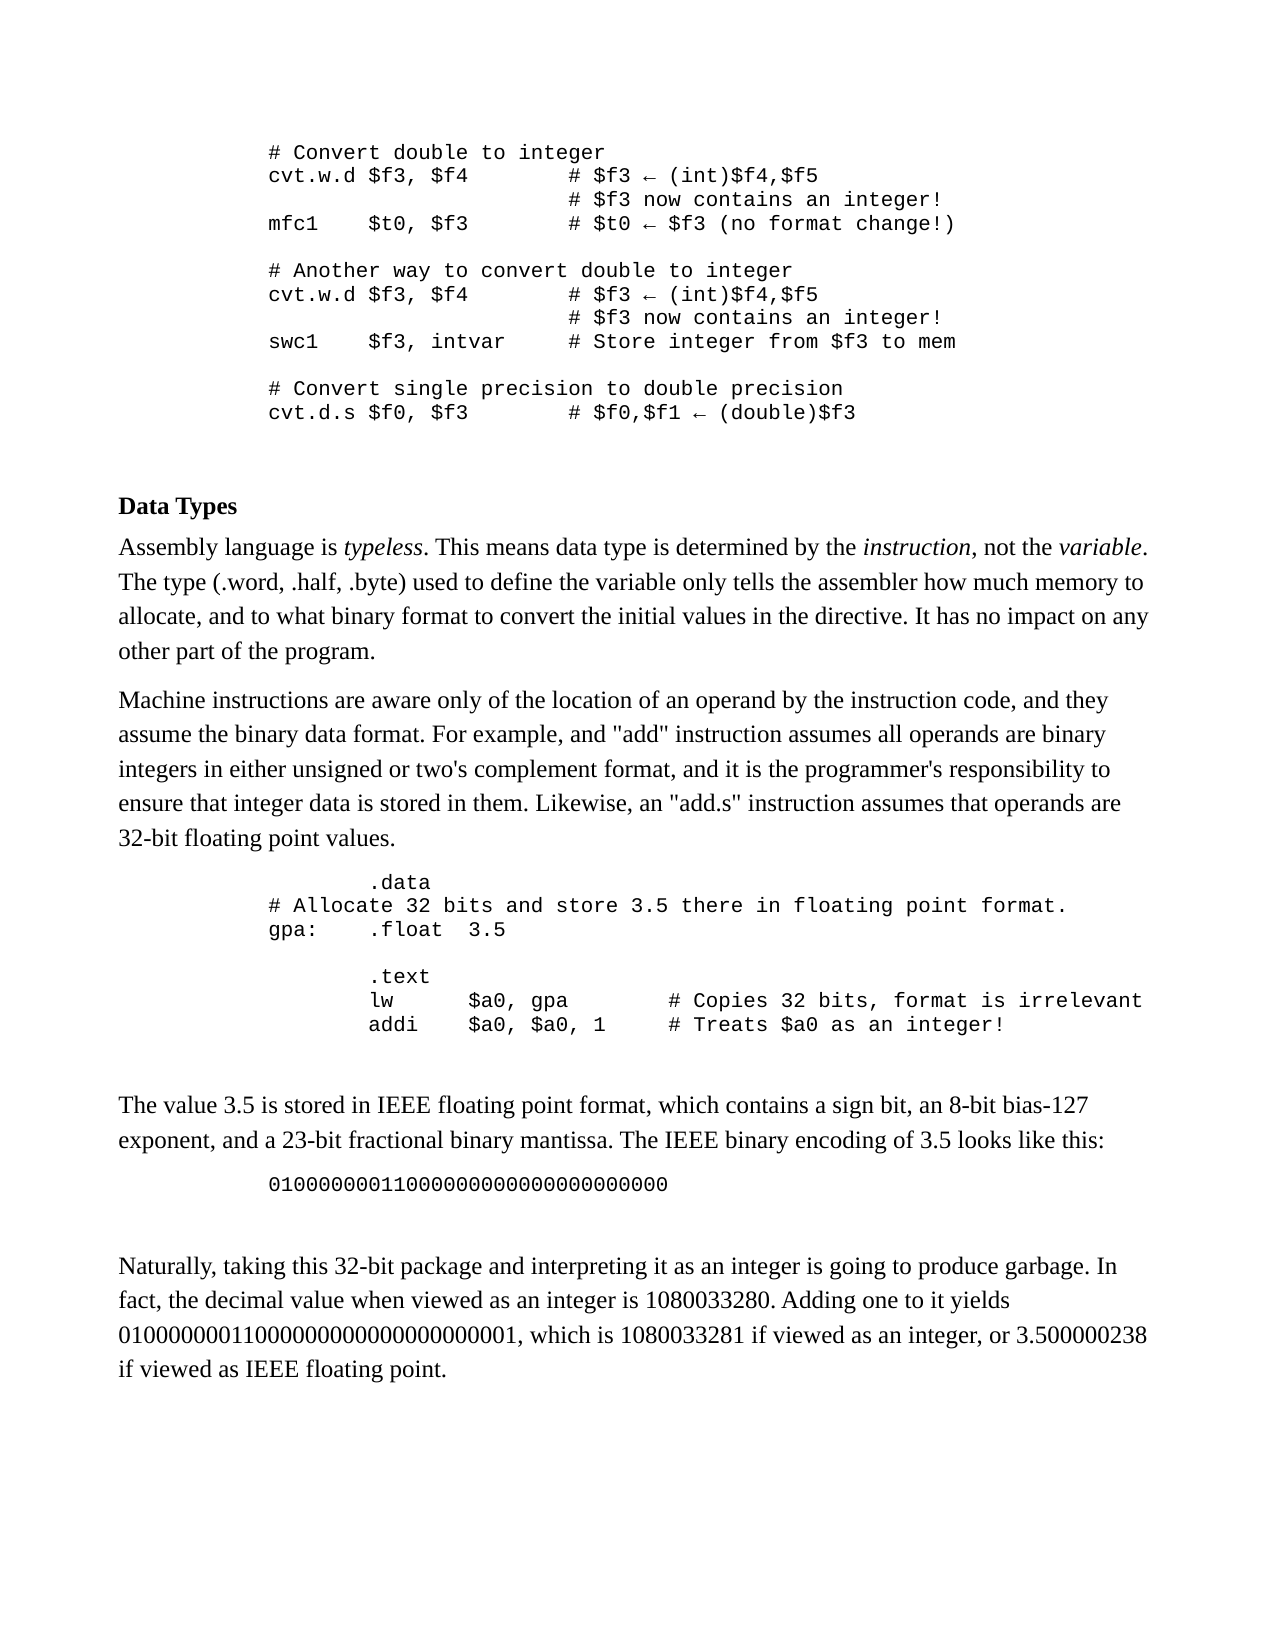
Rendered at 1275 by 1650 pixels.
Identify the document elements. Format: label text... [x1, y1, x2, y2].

text Assembly language is typeless. This means data type is determined by the instruction, not the variable. The type (.word, .half, .byte) used to define the variable only tells the assembler how much memory to allocate, and to what binary format to convert the initial values in the directive. It has no impact on any other part of the program. [118, 532, 1157, 664]
text The value 3.5 is stored in IEEE floating point format, which contains a sign bit, an 8-bit bias-127 exponent, and a 23-bit fractional binary mantissa. The IEEE binary encoding of 3.5 looks like this: [118, 1091, 1157, 1154]
text Naturally, taking this 32-bit package and interpreting it as an integer is going to produce garbage. In fact, the decimal value when viewed as an integer is 1080033280. Adding one to it yields 01000000011000000000000000000001, which is 1080033281 if viewed as an integer, or 3.500000238 if viewed as IEEE floating point. [118, 1251, 1157, 1383]
text # Convert single precision to double precision [118, 378, 1157, 402]
text # Allocate 32 bits and store 3.5 there in floating point format. [118, 896, 1157, 919]
text # Another way to convert double to integer [118, 260, 1157, 284]
text cvt.w.d $f3, $f4 # $f3 ← (int)$f4,$f5 [118, 165, 1157, 189]
text # Convert double to integer [118, 142, 1157, 165]
text gpa: .float 3.5 [118, 919, 1157, 943]
text mfc1 $t0, $f3 # $t0 ← $f3 (no format change!) [118, 213, 1157, 236]
text cvt.d.s $f0, $f3 # $f0,$f1 ← (double)$f3 [118, 402, 1157, 426]
text cvt.w.d $f3, $f4 # $f3 ← (int)$f4,$f5 [118, 284, 1157, 307]
text swc1 $f3, intvar # Store integer from $f3 to mem [118, 331, 1157, 354]
text .data [118, 872, 1157, 896]
text .text [118, 966, 1157, 990]
text addi $a0, $a0, 1 # Treats $a0 as an integer! [118, 1014, 1157, 1037]
text # $f3 now contains an integer! [118, 307, 1157, 331]
text lw $a0, gpa # Copies 32 bits, format is irrelevant [118, 990, 1157, 1014]
text # $f3 now contains an integer! [118, 189, 1157, 213]
text 01000000011000000000000000000000 [118, 1174, 1157, 1198]
text Machine instructions are aware only of the location of an operand by the instruction code, and they assume the binary data format. For example, and "add" instruction assumes all operands are binary integers in either unsigned or two's complement format, and it is the programmer's responsibility to ensure that integer data is stored in them. Likewise, an "add.s" instruction assumes that operands are 32-bit floating point values. [118, 685, 1157, 852]
subtitle Data Types [118, 491, 1157, 520]
